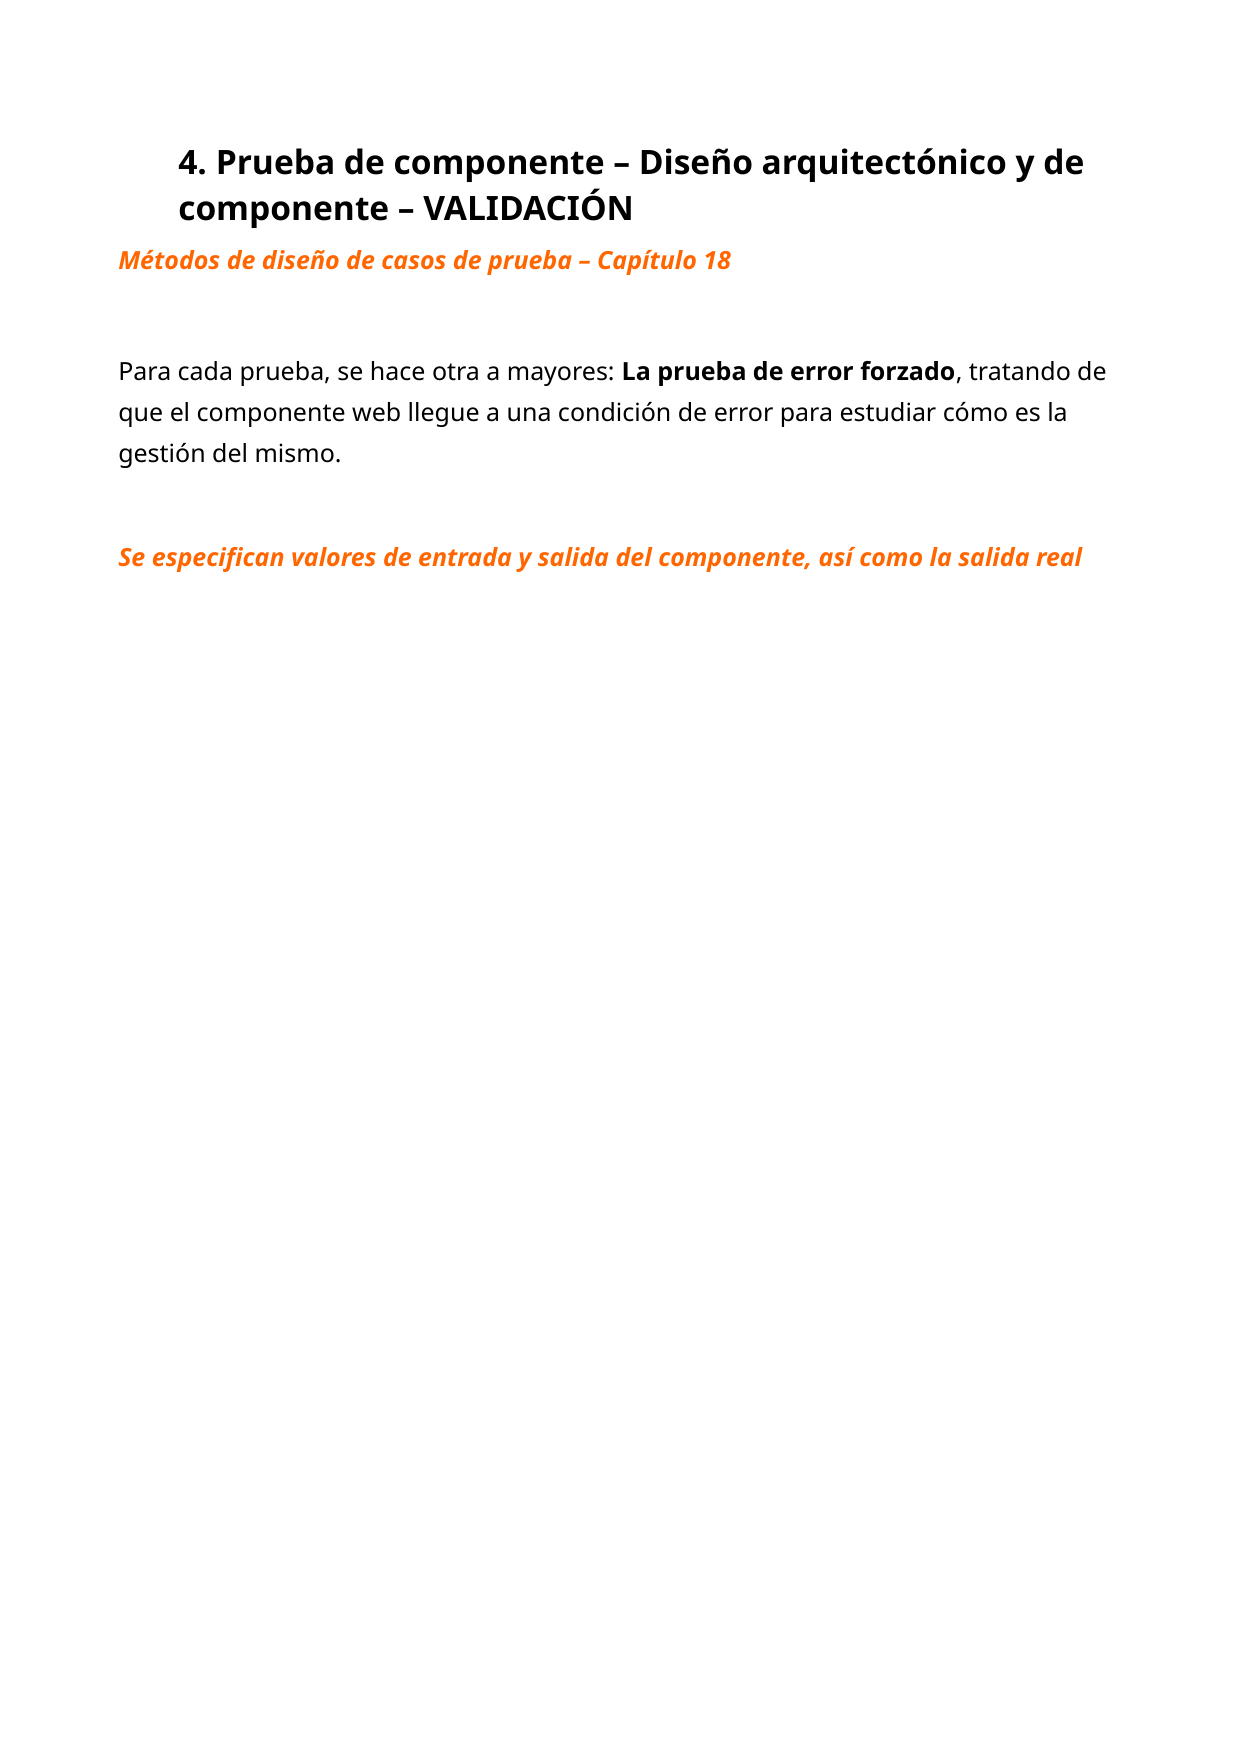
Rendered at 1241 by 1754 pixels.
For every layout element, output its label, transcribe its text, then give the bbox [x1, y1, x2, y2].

subtitle 4. Prueba de componente – Diseño arquitectónico y de componente – VALIDACIÓN [118, 139, 1122, 230]
text Métodos de diseño de casos de prueba – Capítulo 18 [118, 243, 1122, 277]
text Se especifican valores de entrada y salida del componente, así como la salida real [118, 540, 1122, 574]
text Para cada prueba, se hace otra a mayores: La prueba de error forzado, tratando de que el componente web llegue a una condición de error para estudiar cómo es la gestión del mismo. [118, 354, 1122, 469]
